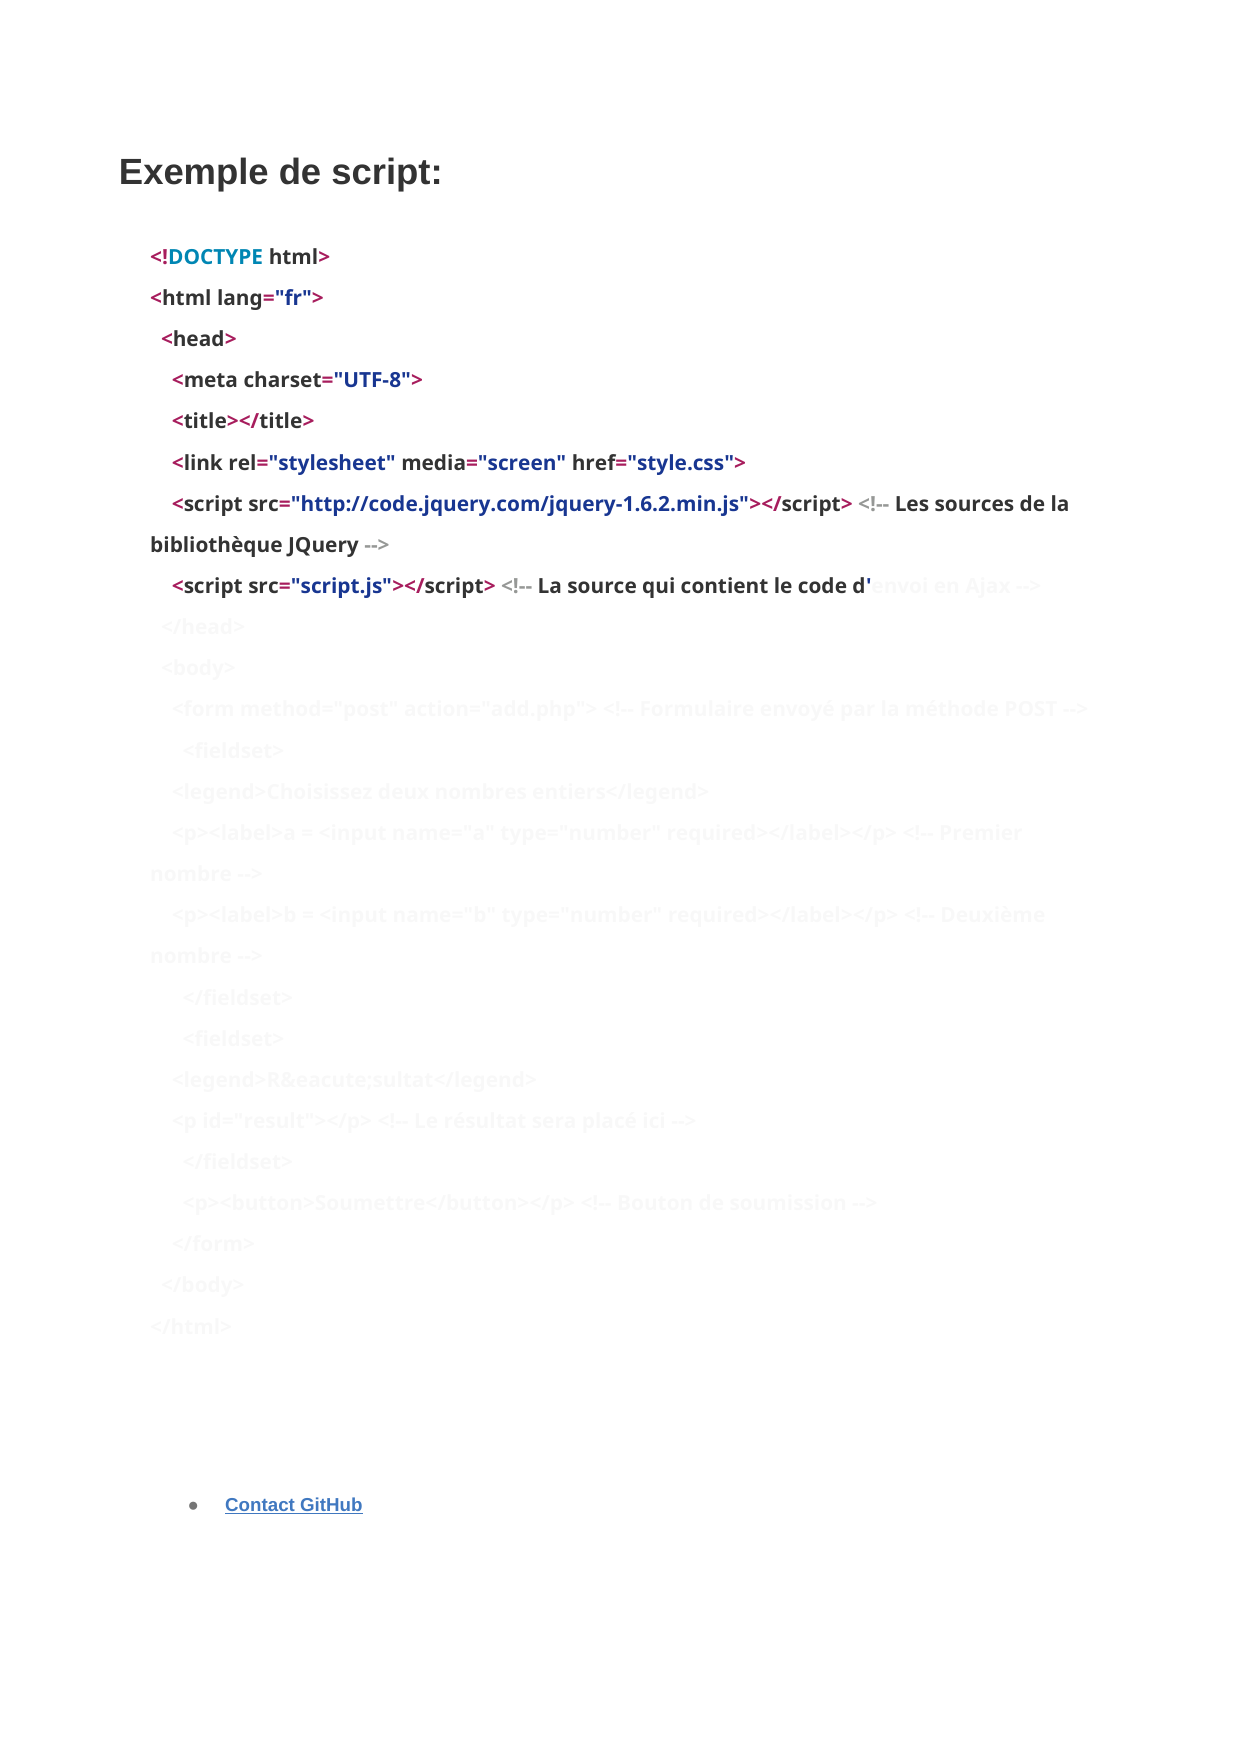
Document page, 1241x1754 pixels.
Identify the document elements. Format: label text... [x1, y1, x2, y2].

text <!DOCTYPE html> <html lang="fr"> <head> <meta charset="UTF-8"> <title></title> <link rel="stylesheet" media="screen" href="style.css"> <script src="http://code.jquery.com/jquery-1.6.2.min.js"></script> <!-- Les sources de la bibliothèque JQuery --> <script src="script.js"></script> <!-- La source qui contient le code d'envoi en Ajax --> </head> <body> <form method="post" action="add.php"> <!-- Formulaire envoyé par la méthode POST --> <fieldset> <legend>Choisissez deux nombres entiers</legend> <p><label>a = <input name="a" type="number" required></label></p> <!-- Premier nombre --> <p><label>b = <input name="b" type="number" required></label></p> <!-- Deuxième nombre --> </fieldset> <fieldset> <legend>R&eacute;sultat</legend> <p id="result"></p> <!-- Le résultat sera placé ici --> </fieldset> <p><button>Soumettre</button></p> <!-- Bouton de soumission --> </form> </body> </html> [150, 242, 1090, 1419]
list Contact GitHub [187, 1494, 1090, 1515]
subtitle Exemple de script: [119, 150, 1090, 192]
